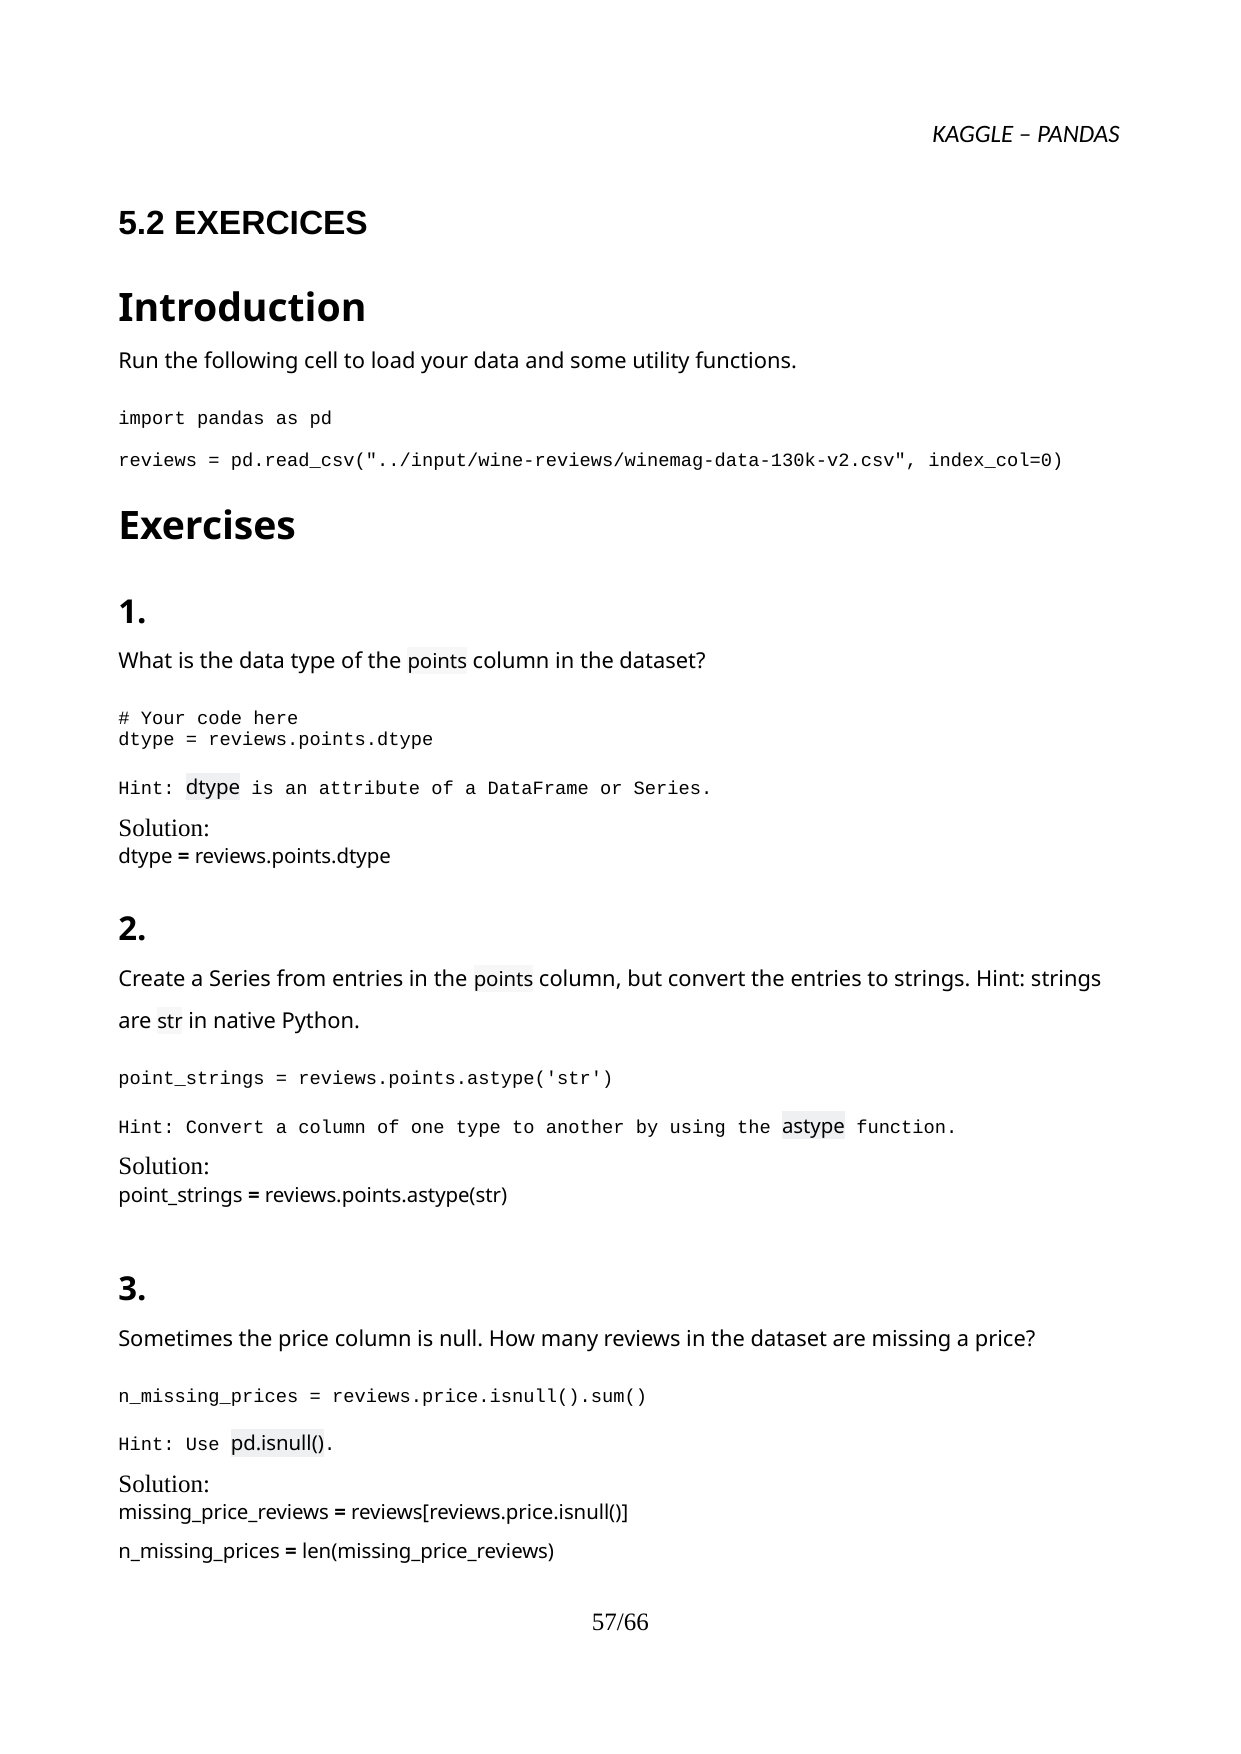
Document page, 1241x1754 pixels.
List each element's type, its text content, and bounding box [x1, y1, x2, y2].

text import pandas as pd [118, 408, 1122, 430]
text Sometimes the price column is null. How many reviews in the dataset are missing a price? [118, 1323, 1122, 1353]
text Hint: dtype is an attribute of a DataFrame or Series. [118, 772, 1122, 800]
text point_strings = reviews.points.astype('str') [118, 1069, 1122, 1090]
text Hint: Use pd.isnull(). [118, 1429, 1122, 1457]
subtitle Introduction [118, 279, 1122, 332]
subtitle 2. [118, 906, 1122, 950]
subtitle 5.2 EXERCICES [118, 203, 1122, 242]
text dtype = reviews.points.dtype [118, 841, 1122, 869]
text Create a Series from entries in the points column, but convert the entries to strings. Hint: strings are str in native Python. [118, 963, 1122, 1035]
text Solution: [118, 1151, 1122, 1180]
text Solution: [118, 1469, 1122, 1498]
text Solution: [118, 813, 1122, 841]
subtitle 3. [118, 1266, 1122, 1310]
text dtype = reviews.points.dtype [118, 730, 1122, 751]
text reviews = pd.read_csv("../input/wine-reviews/winemag-data-130k-v2.csv", index_col=0) [118, 451, 1122, 472]
text Run the following cell to load your data and some utility functions. [118, 345, 1122, 375]
text point_strings = reviews.points.astype(str) [118, 1180, 1122, 1208]
subtitle 1. [118, 588, 1122, 633]
text # Your code here [118, 709, 1122, 730]
subtitle Exercises [118, 497, 1122, 551]
text What is the data type of the points column in the dataset? [118, 645, 1122, 675]
text Hint: Convert a column of one type to another by using the astype function. [118, 1111, 1122, 1139]
text n_missing_prices = len(missing_price_reviews) [118, 1537, 1122, 1565]
text missing_price_reviews = reviews[reviews.price.isnull()] [118, 1498, 1122, 1526]
text n_missing_prices = reviews.price.isnull().sum() [118, 1386, 1122, 1408]
